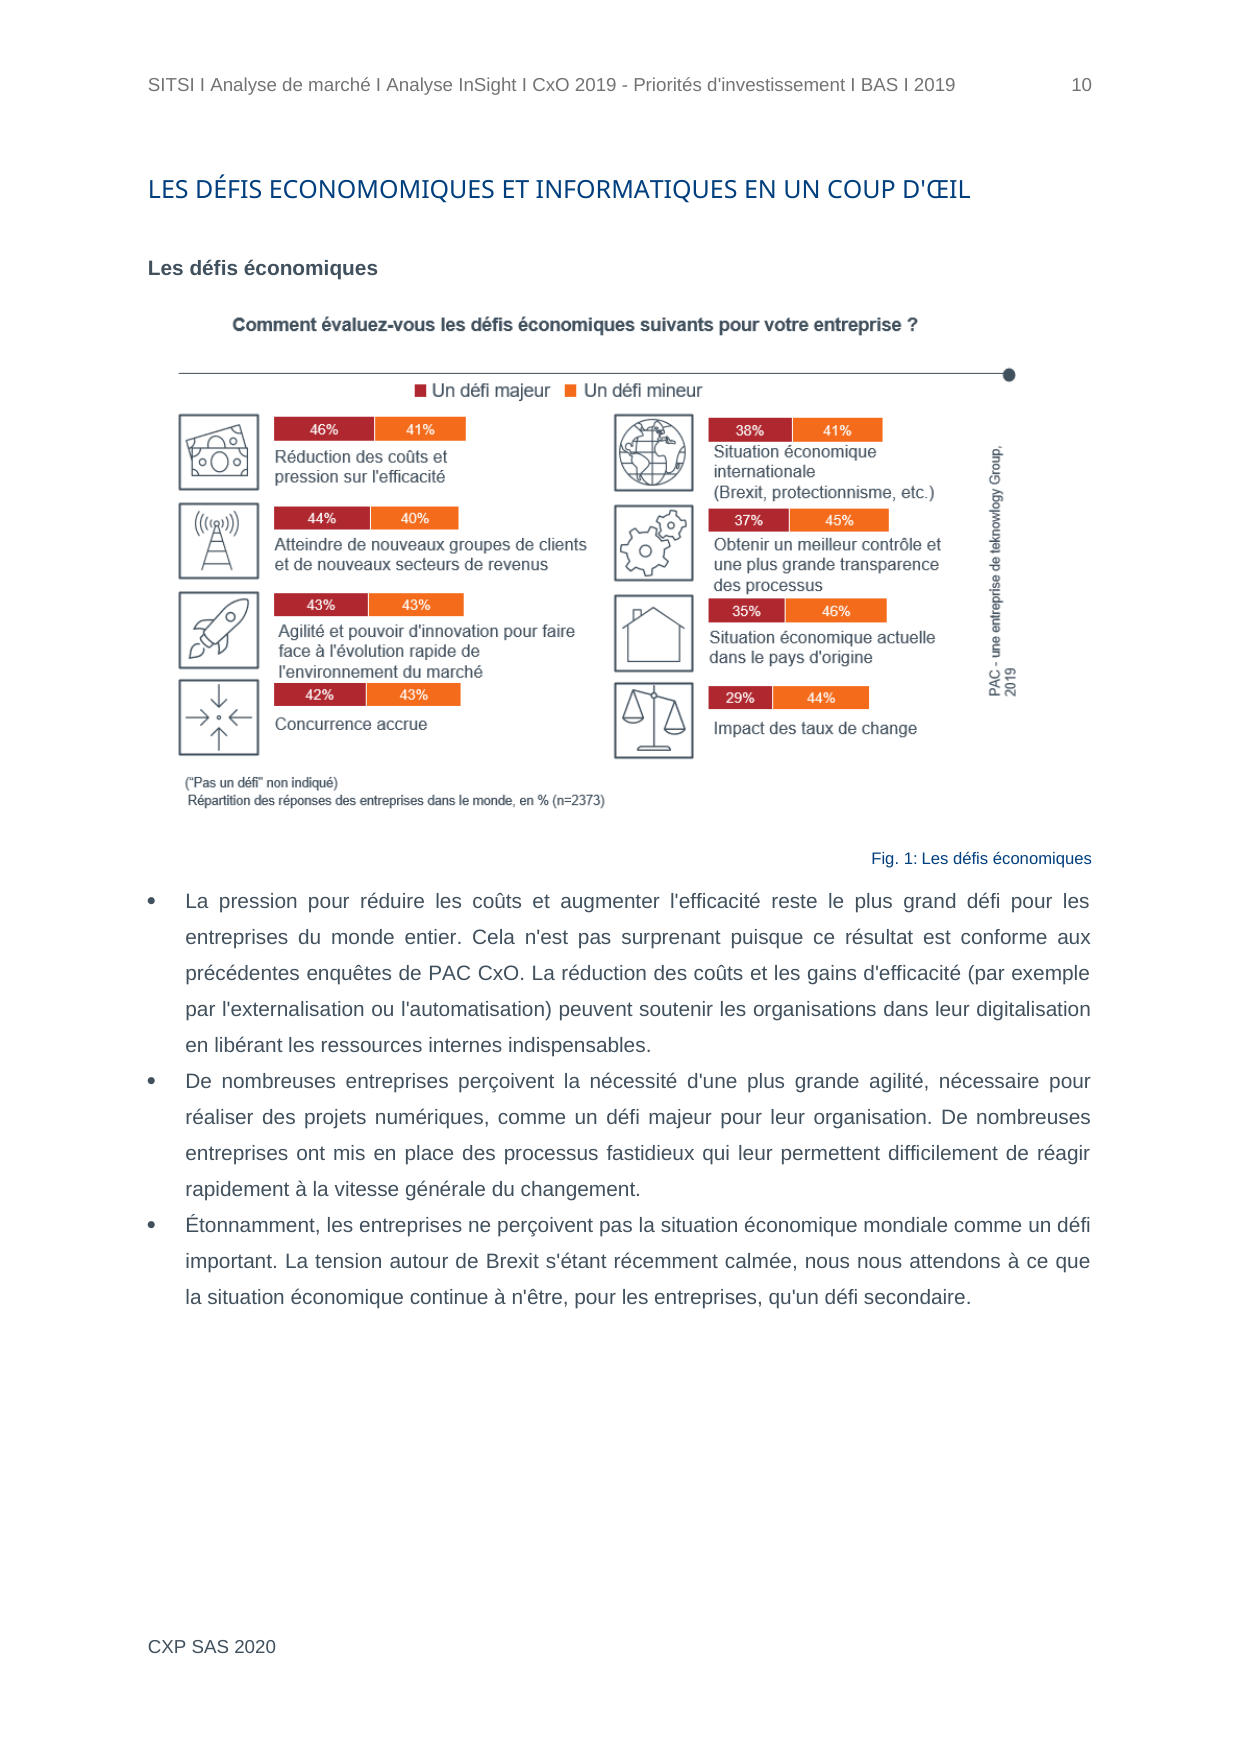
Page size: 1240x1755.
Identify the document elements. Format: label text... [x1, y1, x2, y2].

title Les défis économiques [148, 849, 1092, 868]
subtitle Les défis économiques [148, 256, 1092, 280]
list Étonnamment, les entreprises ne perçoivent pas la situation économique mondiale comme un défi important. La tension autour de Brexit s'étant récemment calmée, nous nous attendons à ce que la situation économique continue à n'être, pour les entreprises, qu'un défi secondaire. [148, 1212, 1092, 1308]
list De nombreuses entreprises perçoivent la nécessité d'une plus grande agilité, nécessaire pour réaliser des projets numériques, comme un défi majeur pour leur organisation. De nombreuses entreprises ont mis en place des processus fastidieux qui leur permettent difficilement de réagir rapidement à la vitesse générale du changement. [148, 1069, 1092, 1201]
subtitle Les défis economomiques et informatiques en un coup d'œil [148, 172, 1092, 206]
list La pression pour réduire les coûts et augmenter l'efficacité reste le plus grand défi pour les entreprises du monde entier. Cela n'est pas surprenant puisque ce résultat est conforme aux précédentes enquêtes de PAC CxO. La réduction des coûts et les gains d'efficacité (par exemple par l'externalisation ou l'automatisation) peuvent soutenir les organisations dans leur digitalisation en libérant les ressources internes indispensables. [148, 889, 1092, 1057]
